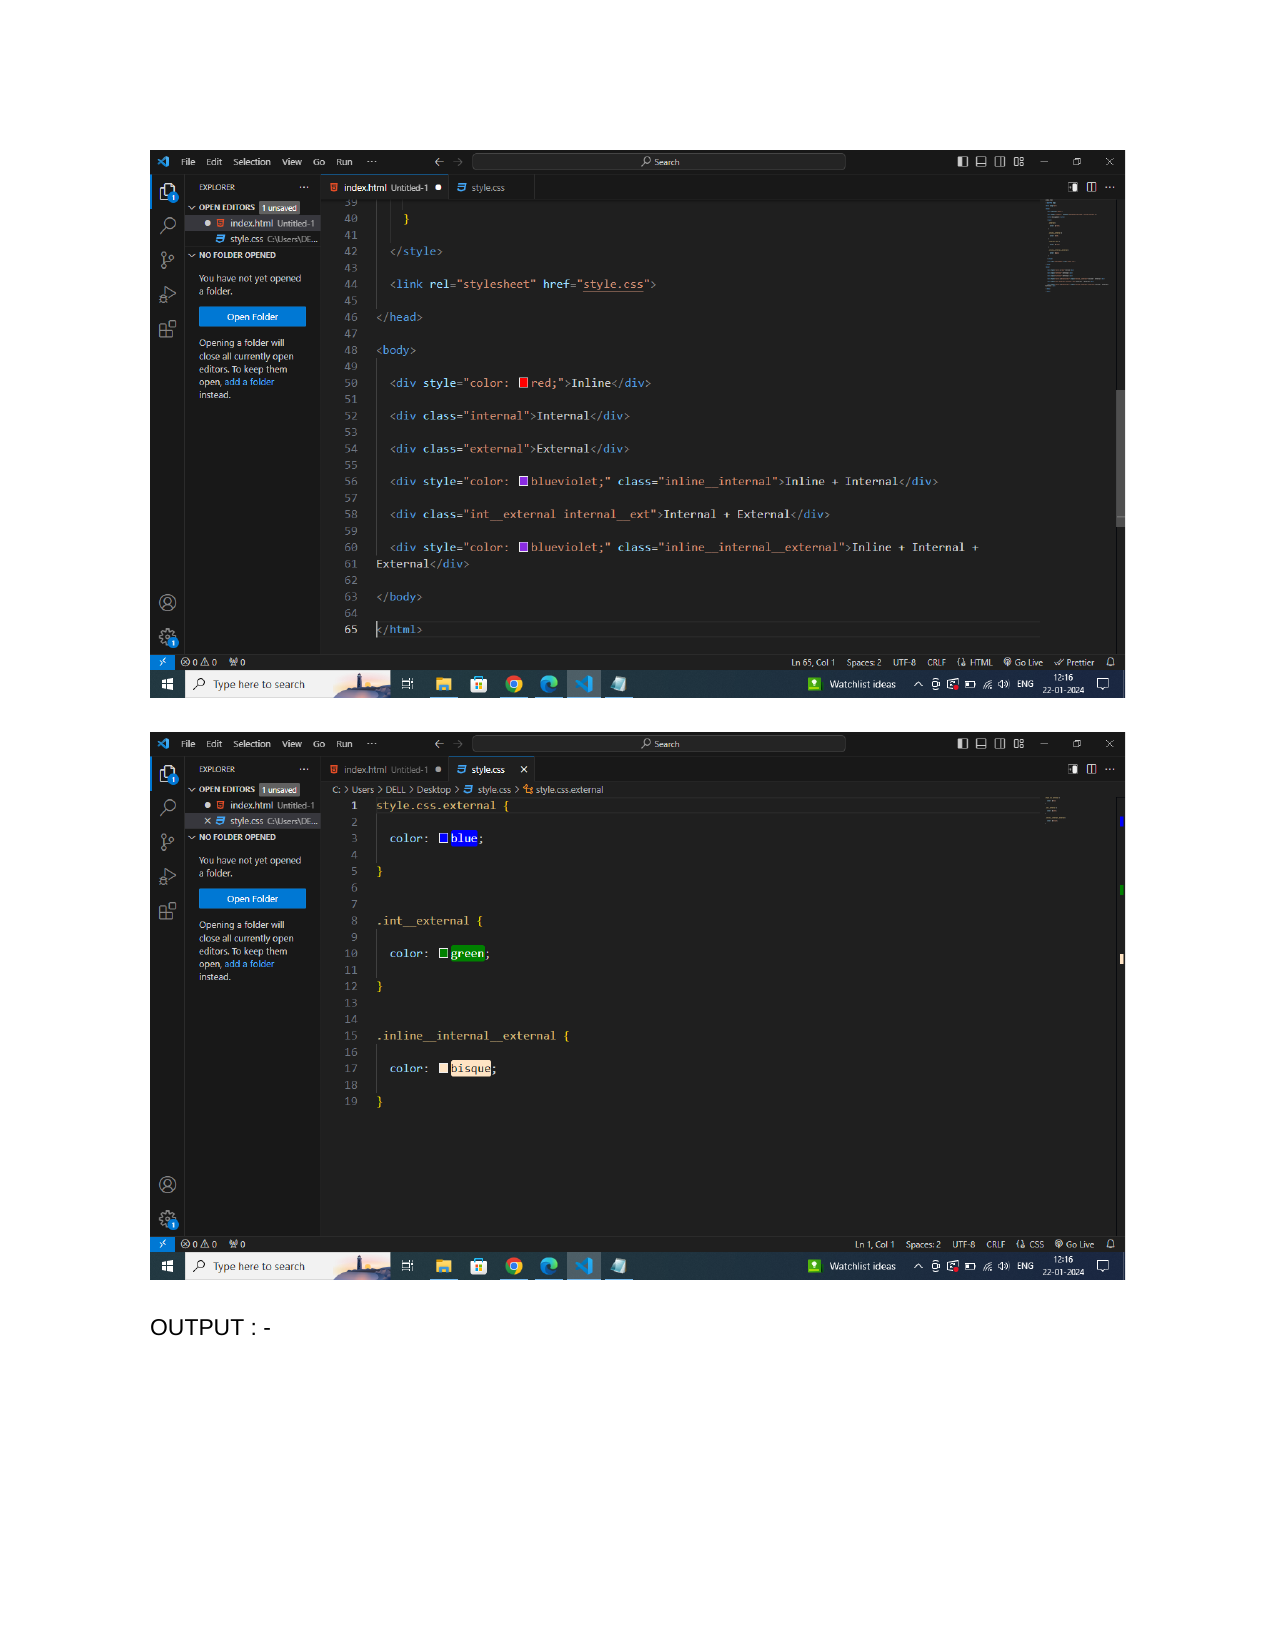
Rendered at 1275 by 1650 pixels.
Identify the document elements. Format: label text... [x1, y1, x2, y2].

text OUTPUT : - [150, 1314, 1125, 1340]
picture [150, 732, 1125, 1280]
picture [150, 150, 1125, 698]
